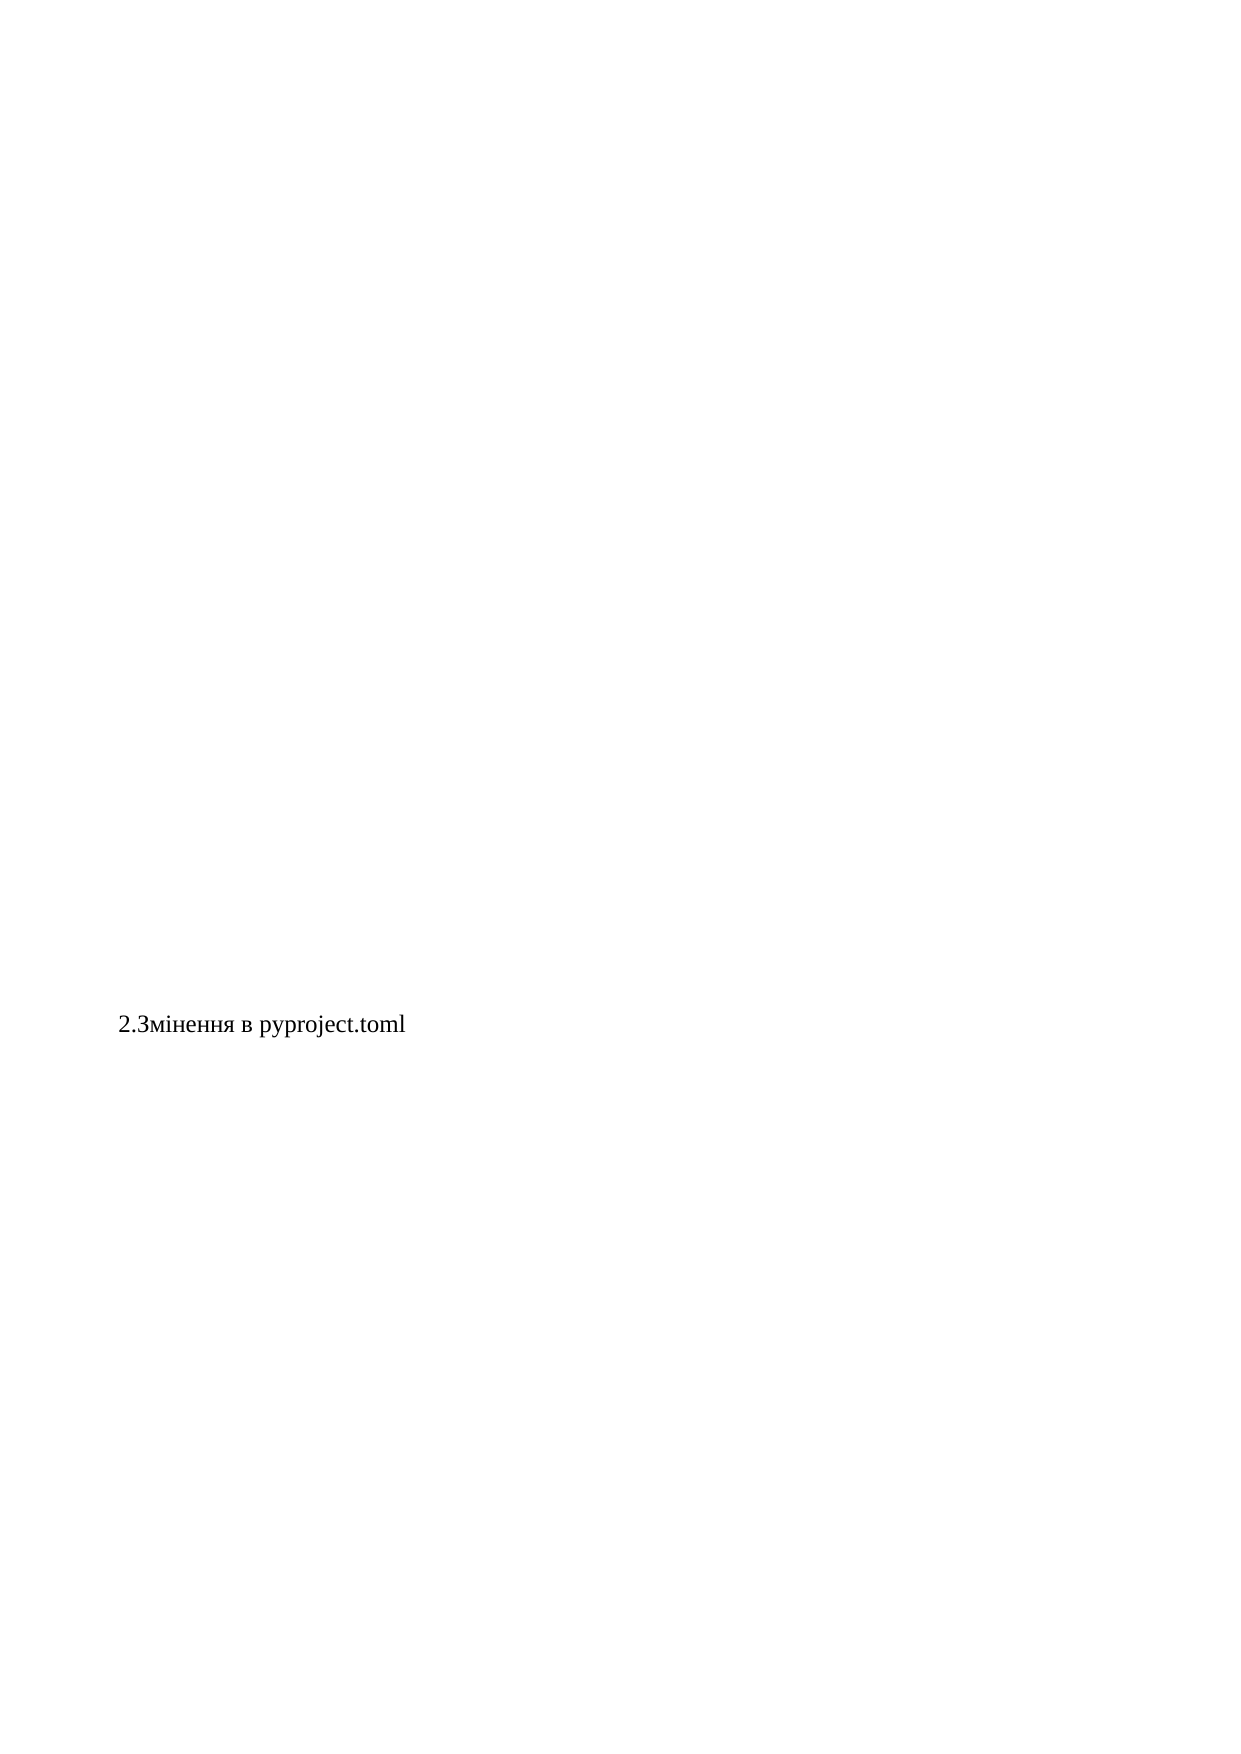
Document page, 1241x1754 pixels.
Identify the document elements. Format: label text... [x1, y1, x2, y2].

text 2.Змінення в pyproject.toml [118, 1009, 1122, 1038]
